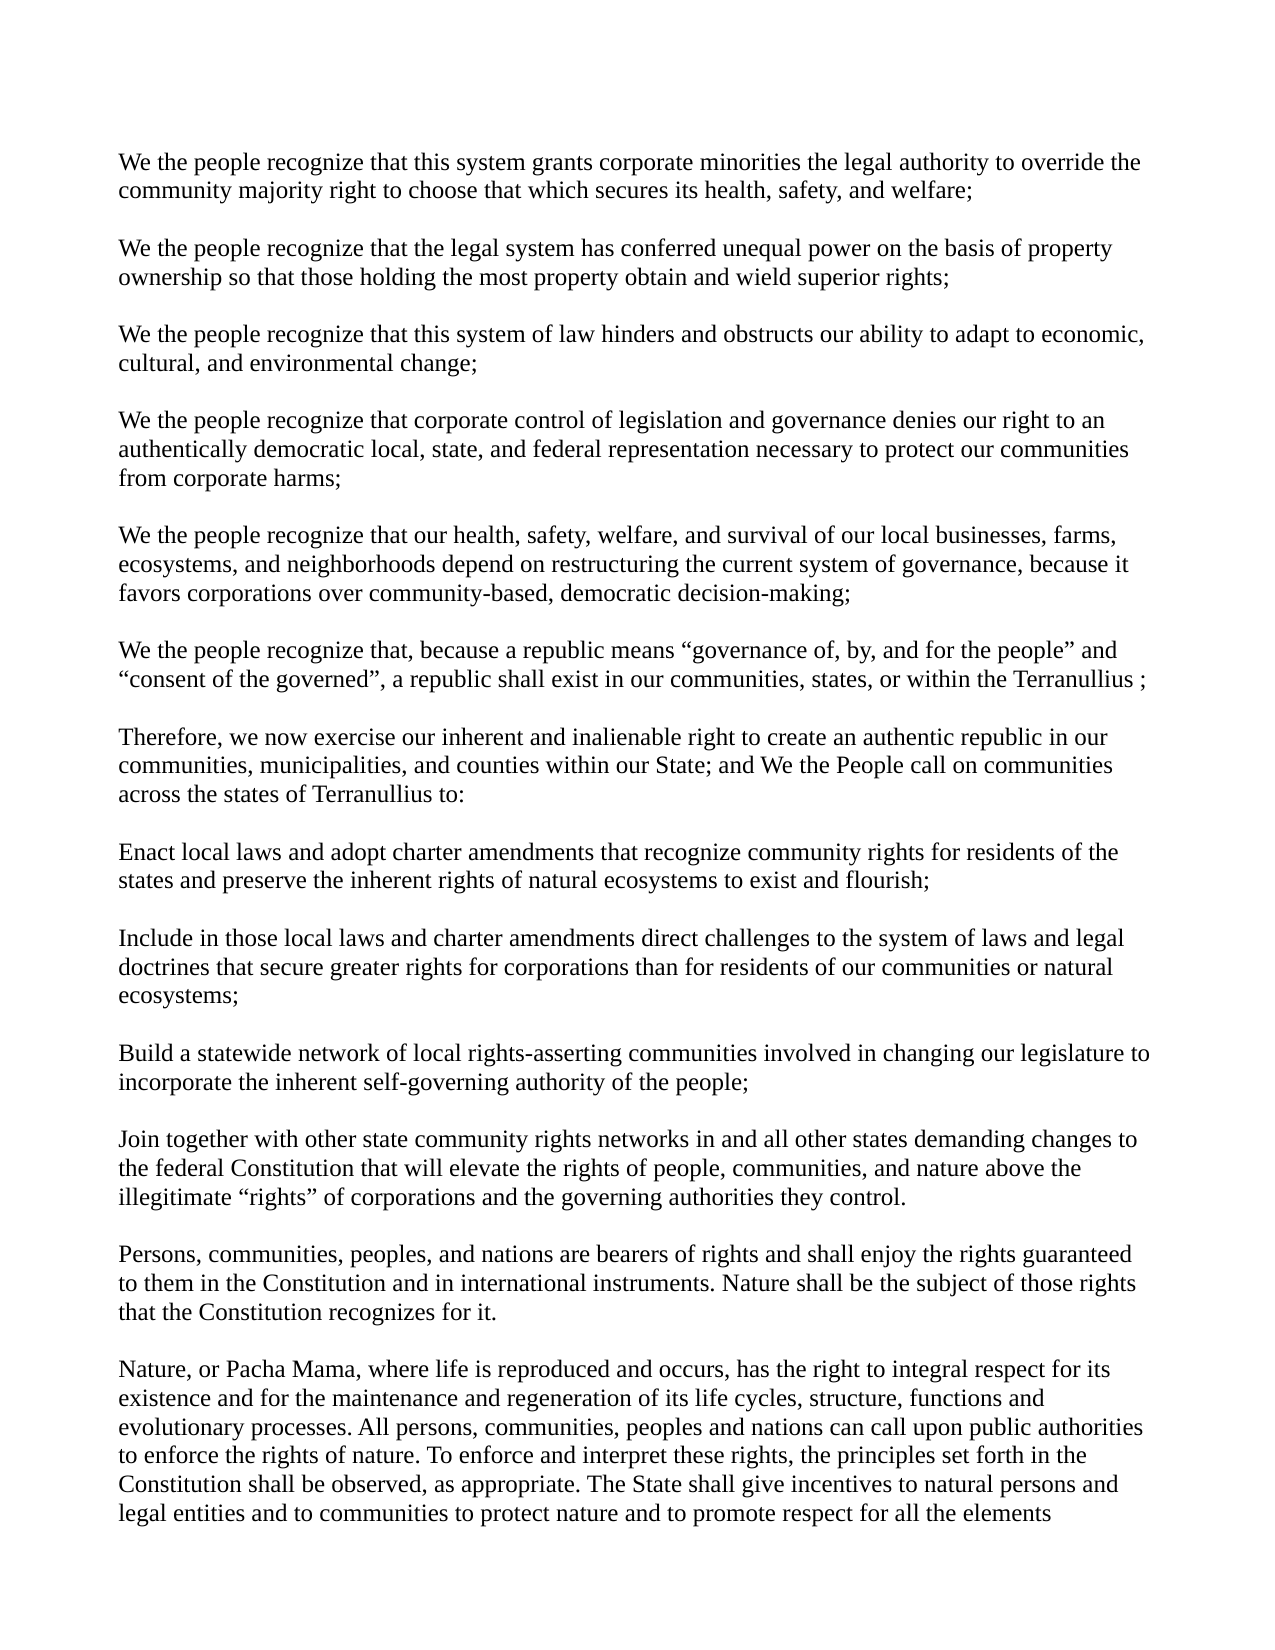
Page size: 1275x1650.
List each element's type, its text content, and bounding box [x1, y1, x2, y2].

text We the people recognize that this system grants corporate minorities the legal authority to override the community majority right to choose that which secures its health, safety, and welfare; [118, 147, 1157, 204]
text We the people recognize that the legal system has conferred unequal power on the basis of property ownership so that those holding the most property obtain and wield superior rights; [118, 233, 1157, 291]
text Include in those local laws and charter amendments direct challenges to the system of laws and legal doctrines that secure greater rights for corporations than for residents of our communities or natural ecosystems; [118, 923, 1157, 1009]
text We the people recognize that our health, safety, welfare, and survival of our local businesses, farms, ecosystems, and neighborhoods depend on restructuring the current system of governance, because it favors corporations over community-based, democratic decision-making; [118, 521, 1157, 607]
text Therefore, we now exercise our inherent and inalienable right to create an authentic republic in our communities, municipalities, and counties within our State; and We the People call on communities across the states of Terranullius to: [118, 722, 1157, 808]
text Build a statewide network of local rights-asserting communities involved in changing our legislature to incorporate the inherent self-governing authority of the people; [118, 1038, 1157, 1096]
text We the people recognize that this system of law hinders and obstructs our ability to adapt to economic, cultural, and environmental change; [118, 319, 1157, 377]
text Join together with other state community rights networks in and all other states demanding changes to the federal Constitution that will elevate the rights of people, communities, and nature above the illegitimate “rights” of corporations and the governing authorities they control. [118, 1124, 1157, 1211]
text We the people recognize that, because a republic means “governance of, by, and for the people” and “consent of the governed”, a republic shall exist in our communities, states, or within the Terranullius ; [118, 636, 1157, 693]
text We the people recognize that corporate control of legislation and governance denies our right to an authentically democratic local, state, and federal representation necessary to protect our communities from corporate harms; [118, 406, 1157, 492]
text Nature, or Pacha Mama, where life is reproduced and occurs, has the right to integral respect for its existence and for the maintenance and regeneration of its life cycles, structure, functions and evolutionary processes. All persons, communities, peoples and nations can call upon public authorities to enforce the rights of nature. To enforce and interpret these rights, the principles set forth in the Constitution shall be observed, as appropriate. The State shall give incentives to natural persons and legal entities and to communities to protect nature and to promote respect for all the elements [118, 1354, 1157, 1527]
text Persons, communities, peoples, and nations are bearers of rights and shall enjoy the rights guaranteed to them in the Constitution and in international instruments. Nature shall be the subject of those rights that the Constitution recognizes for it. [118, 1239, 1157, 1326]
text Enact local laws and adopt charter amendments that recognize community rights for residents of the states and preserve the inherent rights of natural ecosystems to exist and flourish; [118, 837, 1157, 894]
